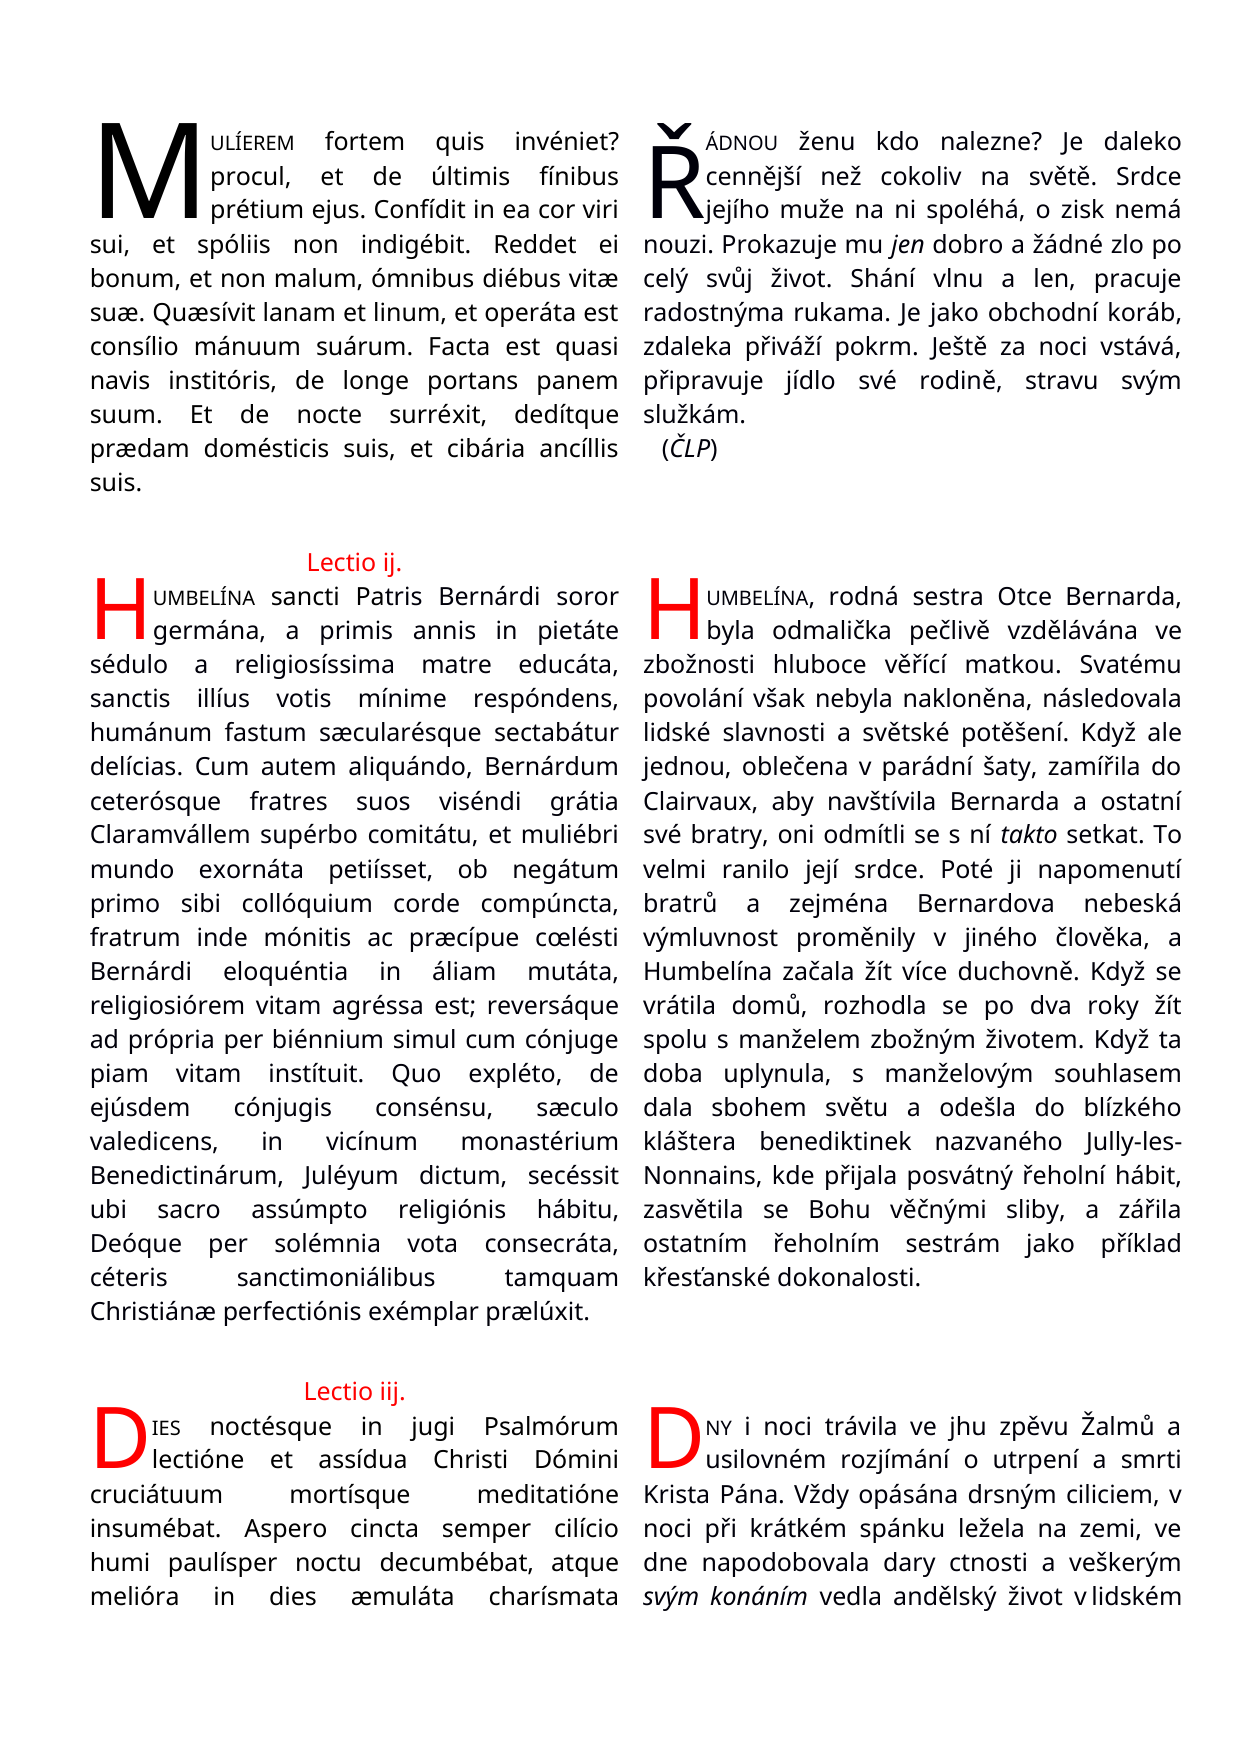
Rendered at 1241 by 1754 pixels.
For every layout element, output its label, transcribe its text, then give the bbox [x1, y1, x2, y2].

table_cell In I. Nocturno De Parábolis Salomónis. Lectio j. Cap. 31. Mulíerem fortem quis invéniet? procul, et de últimis fínibus prétium ejus. Confídit in ea cor viri sui, et spóliis non indigébit. Reddet ei bonum, et non malum, ómnibus diébus vitæ suæ. Quæsívit lanam et linum, et operáta est consílio mánuum suárum. Facta est quasi navis institóris, de longe portans panem suum. Et de nocte surré­xit‚ dedítque prædam domésticis suis, et cibária ancíllis suis. [78, 118, 631, 539]
table_cell Lectio iij. Dies noctésque in jugi Psalmórum lectióne et assídua Christi Dómini cruciátuum mortísque meditatióne insumébat. Aspero cincta semper cilício humi paulísper noctu decumbébat‚ atque melióra in dies æmuláta charísmata [78, 1368, 631, 1618]
table_cell Lectio ij. Humbelína sancti Patris Bernárdi soror germána, a primis annis in pietáte sédulo a religiosíssima matre educáta, sanctis illíus votis mínime respóndens, humánum fastum sæcularésque sectabátur delícias. Cum autem aliquándo, Bernárdum ceterósque fratres suos viséndi grátia Claramvállem supérbo comitátu, et muliébri mundo exornáta petiísset, ob negátum primo sibi collóquium corde compúncta, fratrum inde mónitis ac præcípue cœlésti Bernárdi eloquéntia in áliam mutáta, religiosiórem vitam agréssa est; reversáque ad própria per biénnium simul cum cónjuge piam vitam instítuit. Quo expléto, de ejúsdem cónjugis consénsu, sæculo valedicens‚ in vicínum monastérium Benedictinárum, Juléyum dictum, secéssit ubi sacro assúmpto religiónis hábitu, Deóque per solémnia vota consecráta, céteris sanctimoniálibus tamquam Christiánæ perfectiónis exémplar prælúxit. [78, 539, 631, 1368]
table_cell Dny i noci trávila ve jhu zpěvu Žalmů a usilovném rozjímání o utrpení a smrti Krista Pána. Vždy opásána drsným ciliciem, v noci při krátkém spánku ležela na zemi, ve dne napodobovala dary ctnosti a veškerým svým konáním vedla andělský život v lidském [631, 1368, 1194, 1618]
table_cell Humbelína, rodná sestra Otce Bernarda, byla odmalička pečlivě vzdělávána ve zbožnosti hluboce věřící matkou. Svatému povolání však nebyla nakloněna, následovala lidské slavnosti a světské potěšení. Když ale jednou, oblečena v parádní šaty, zamířila do Clairvaux, aby navštívila Bernarda a ostatní své bratry, oni odmítli se s ní takto setkat. To velmi ranilo její srdce. Poté ji napomenutí bratrů a zejména Bernardova nebeská výmluvnost proměnily v jiného člověka, a Humbelína začala žít více duchovně. Když se vrátila domů, rozhodla se po dva roky žít spolu s manželem zbožným životem. Když ta doba uplynula, s manželovým souhlasem dala sbohem světu a odešla do blízkého kláštera benediktinek nazvaného Jully-les-Nonnains, kde přijala posvátný řeholní hábit, zasvětila se Bohu věčnými sliby, a zářila ostatním řeholním sestrám jako příklad křesťanské dokonalosti. [631, 539, 1194, 1368]
table_cell Řádnou ženu kdo nalezne? Je daleko cennější než cokoliv na světě. Srdce jejího muže na ni spoléhá, o zisk nemá nouzi. Prokazuje mu jen dobro a žádné zlo po celý svůj život. Shání vlnu a len, pracuje radostnýma rukama. Je jako obchodní koráb, zdaleka přiváží pokrm. Ještě za noci vstává, připravuje jídlo své rodině, stravu svým služkám. (ČLP) [631, 118, 1194, 539]
